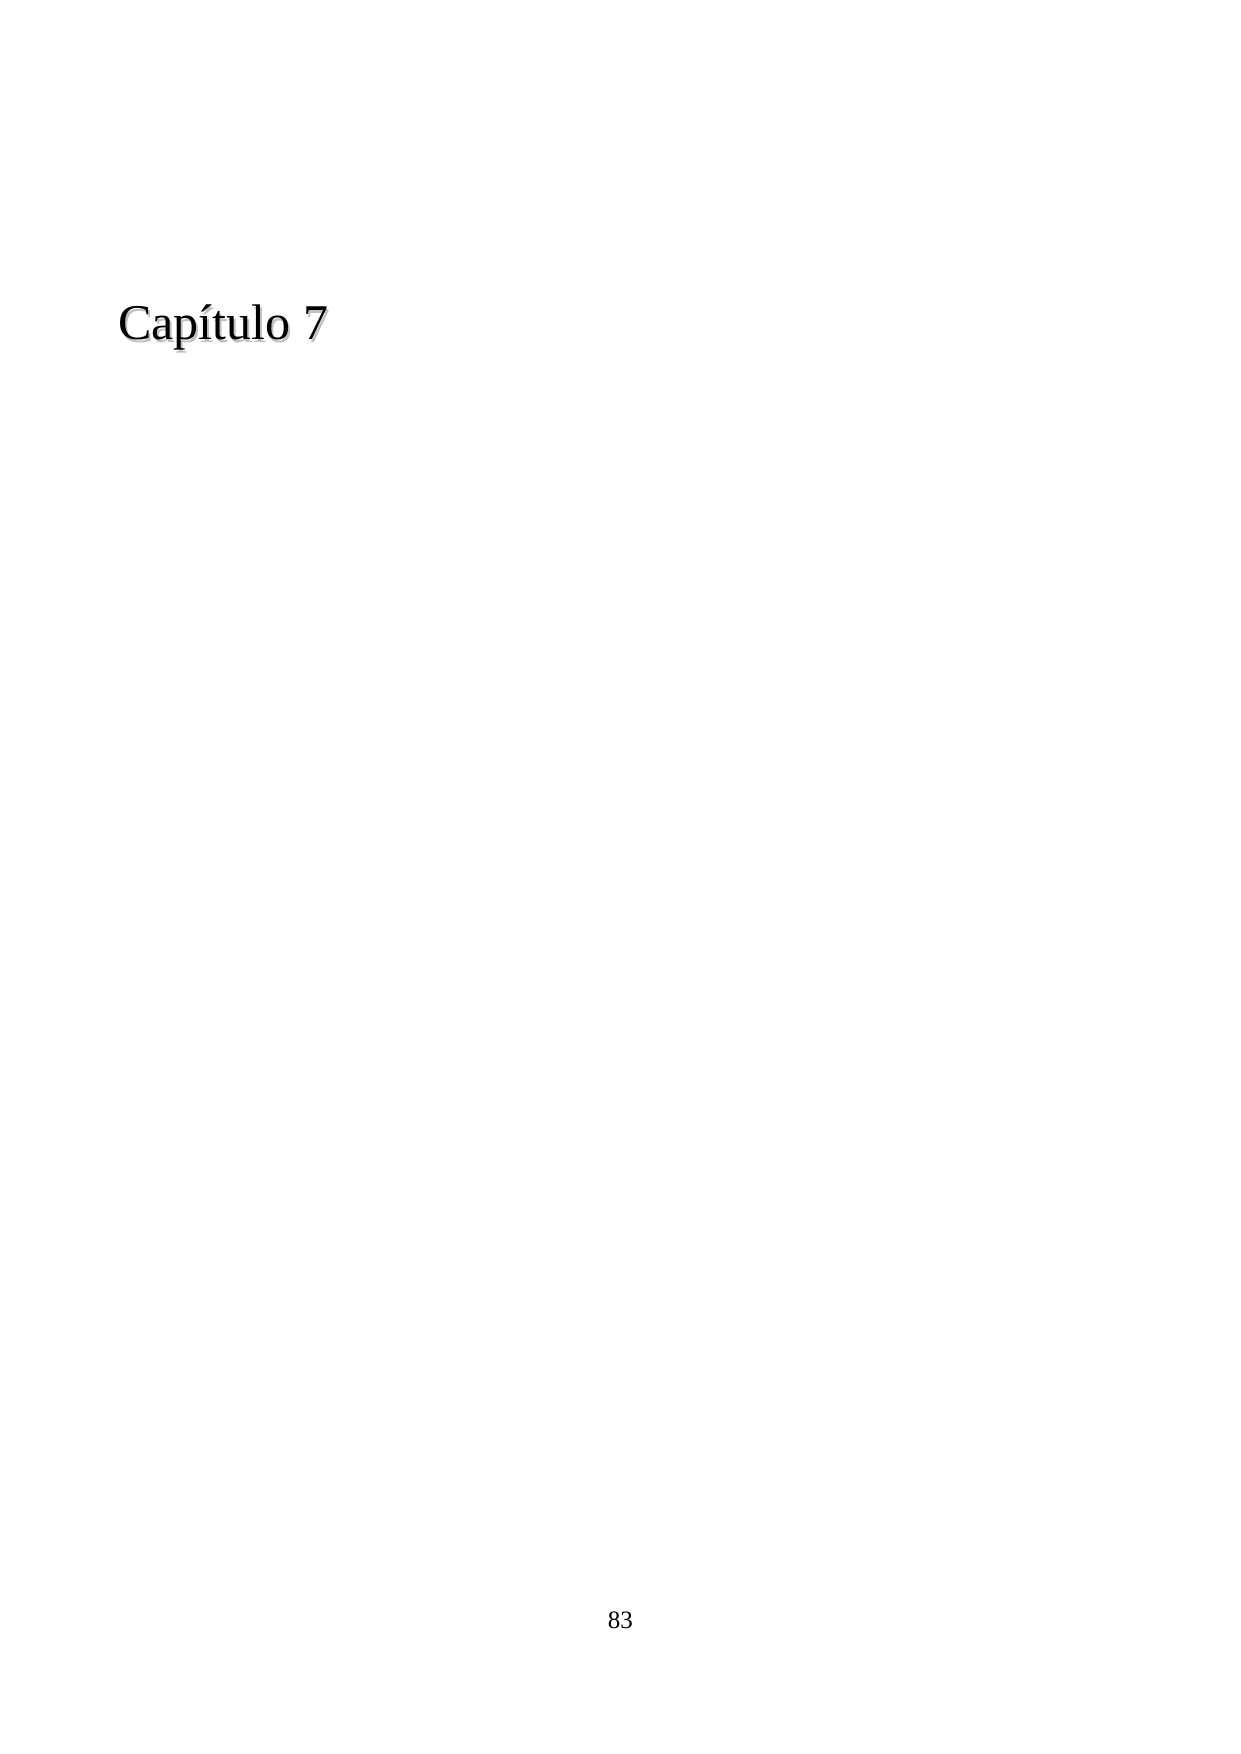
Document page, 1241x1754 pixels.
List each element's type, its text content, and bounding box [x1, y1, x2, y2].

text Capítulo 7 [118, 295, 1122, 351]
